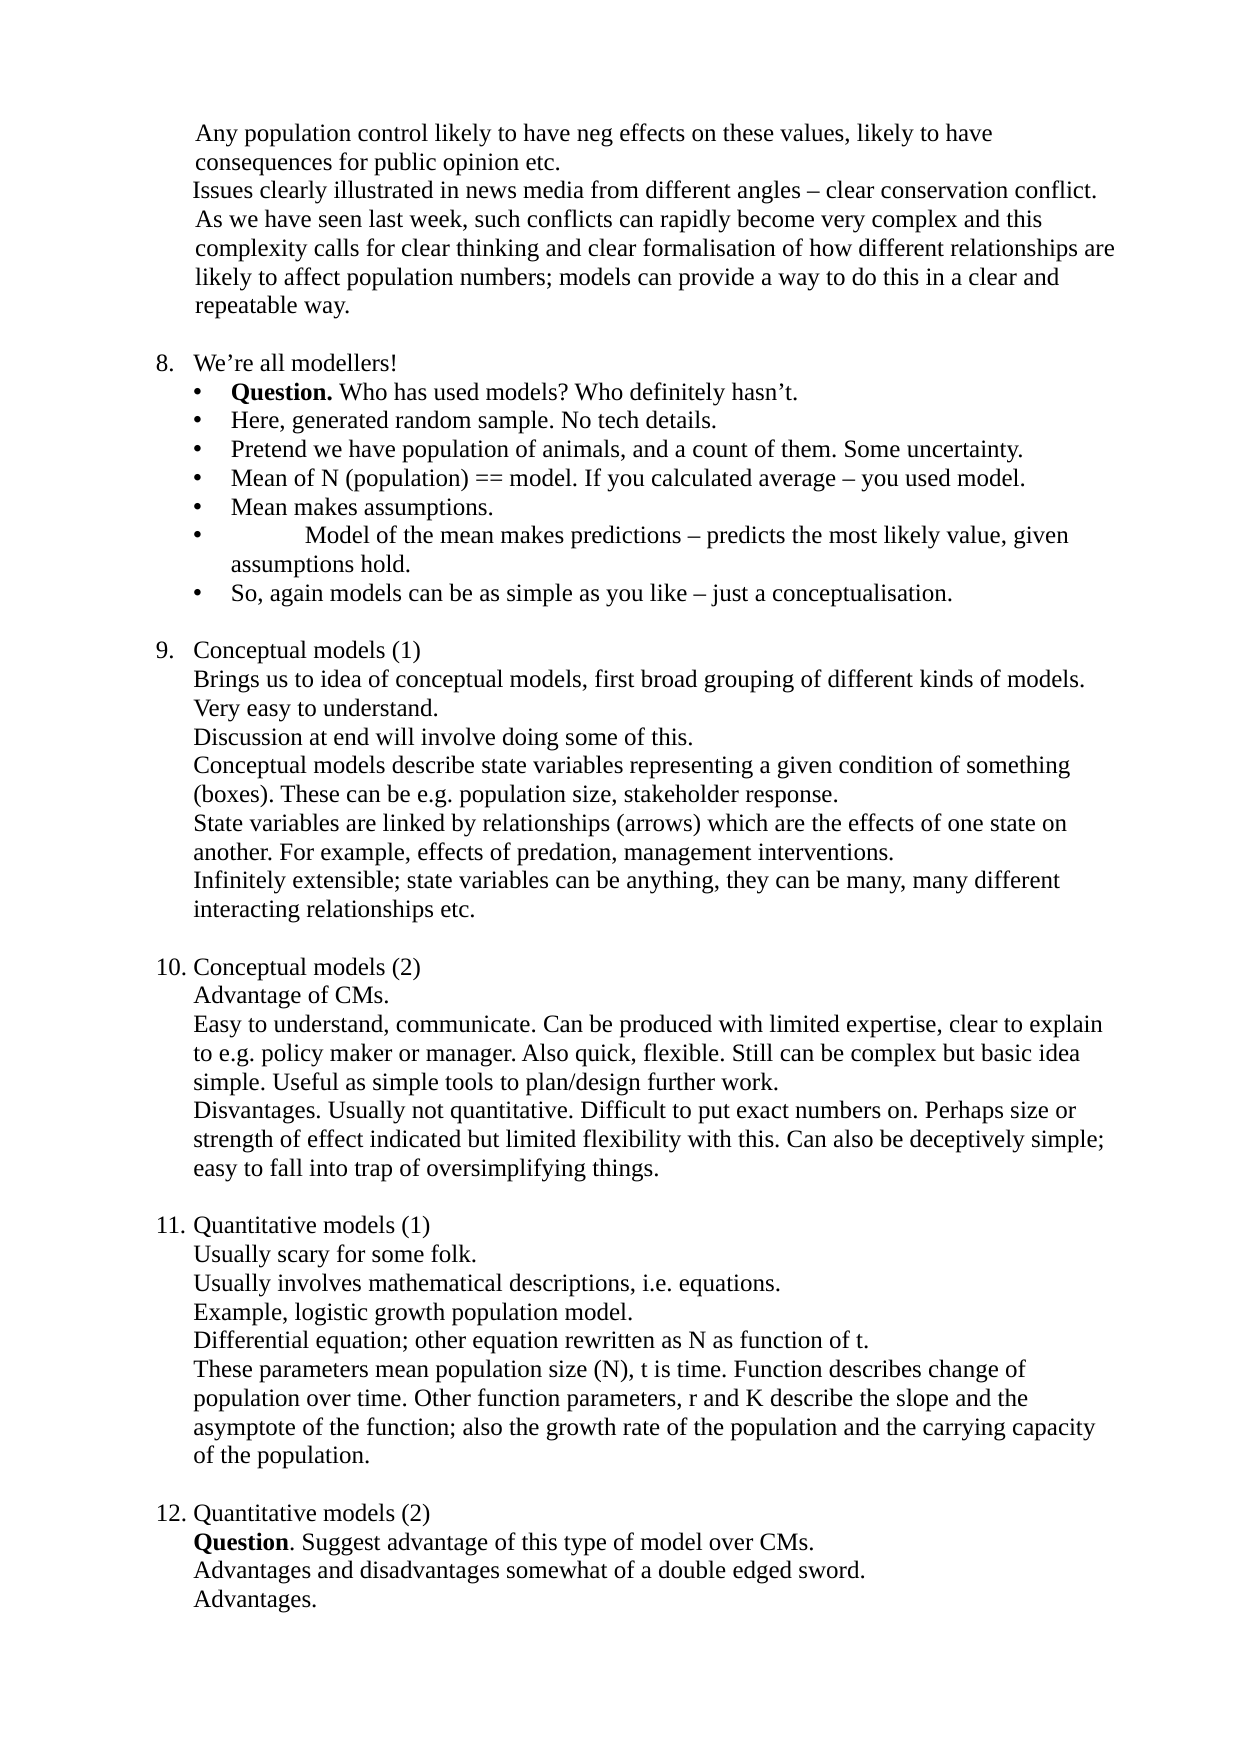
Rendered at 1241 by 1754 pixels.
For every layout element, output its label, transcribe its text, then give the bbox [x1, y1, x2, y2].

list Easy to understand, communicate. Can be produced with limited expertise, clear to explain to e.g. policy maker or manager. Also quick, flexible. Still can be complex but basic idea simple. Useful as simple tools to plan/design further work. [156, 1009, 1122, 1096]
list Infinitely extensible; state variables can be anything, they can be many, many different interacting relationships etc. [156, 866, 1122, 923]
list Pretend we have population of animals, and a count of them. Some uncertainty. [193, 434, 1122, 463]
list Conceptual models describe state variables representing a given condition of something (boxes). These can be e.g. population size, stakeholder response. [156, 751, 1122, 808]
list State variables are linked by relationships (arrows) which are the effects of one state on another. For example, effects of predation, management interventions. [156, 808, 1122, 866]
list Quantitative models (2) [156, 1498, 1122, 1527]
list Quantitative models (1) [156, 1211, 1122, 1239]
list Mean of N (population) == model. If you calculated average – you used model. [193, 463, 1122, 492]
list Conceptual models (2) [156, 952, 1122, 981]
list So, again models can be as simple as you like – just a conceptualisation. [193, 578, 1122, 607]
list These parameters mean population size (N), t is time. Function describes change of population over time. Other function parameters, r and K describe the slope and the asymptote of the function; also the growth rate of the population and the carrying capacity of the population. [156, 1354, 1122, 1469]
list Very easy to understand. [156, 693, 1122, 722]
text Any population control likely to have neg effects on these values, likely to have consequences for public opinion etc. [195, 118, 1122, 176]
list Here, generated random sample. No tech details. [193, 406, 1122, 434]
list Mean makes assumptions. [193, 492, 1122, 521]
list Differential equation; other equation rewritten as N as function of t. [156, 1326, 1122, 1354]
list Question. Suggest advantage of this type of model over CMs. [156, 1527, 1122, 1556]
list Disvantages. Usually not quantitative. Difficult to put exact numbers on. Perhaps size or strength of effect indicated but limited flexibility with this. Can also be deceptively simple; easy to fall into trap of oversimplifying things. [156, 1096, 1122, 1182]
list We’re all modellers! [156, 348, 1122, 377]
list Usually involves mathematical descriptions, i.e. equations. [156, 1268, 1122, 1297]
list Advantage of CMs. [156, 981, 1122, 1009]
text Issues clearly illustrated in news media from different angles – clear conservation conflict. [118, 176, 1122, 204]
text As we have seen last week, such conflicts can rapidly become very complex and this complexity calls for clear thinking and clear formalisation of how different relationships are likely to affect population numbers; models can provide a way to do this in a clear and repeatable way. [195, 204, 1122, 319]
list Usually scary for some folk. [156, 1239, 1122, 1268]
list Advantages and disadvantages somewhat of a double edged sword. [156, 1556, 1122, 1584]
list Advantages. [156, 1584, 1122, 1613]
list Question. Who has used models? Who definitely hasn’t. [193, 377, 1122, 406]
list Example, logistic growth population model. [156, 1297, 1122, 1326]
list Model of the mean makes predictions – predicts the most likely value, given assumptions hold. [193, 521, 1122, 578]
list Discussion at end will involve doing some of this. [156, 722, 1122, 751]
list Conceptual models (1) [156, 636, 1122, 664]
list Brings us to idea of conceptual models, first broad grouping of different kinds of models. [156, 664, 1122, 693]
